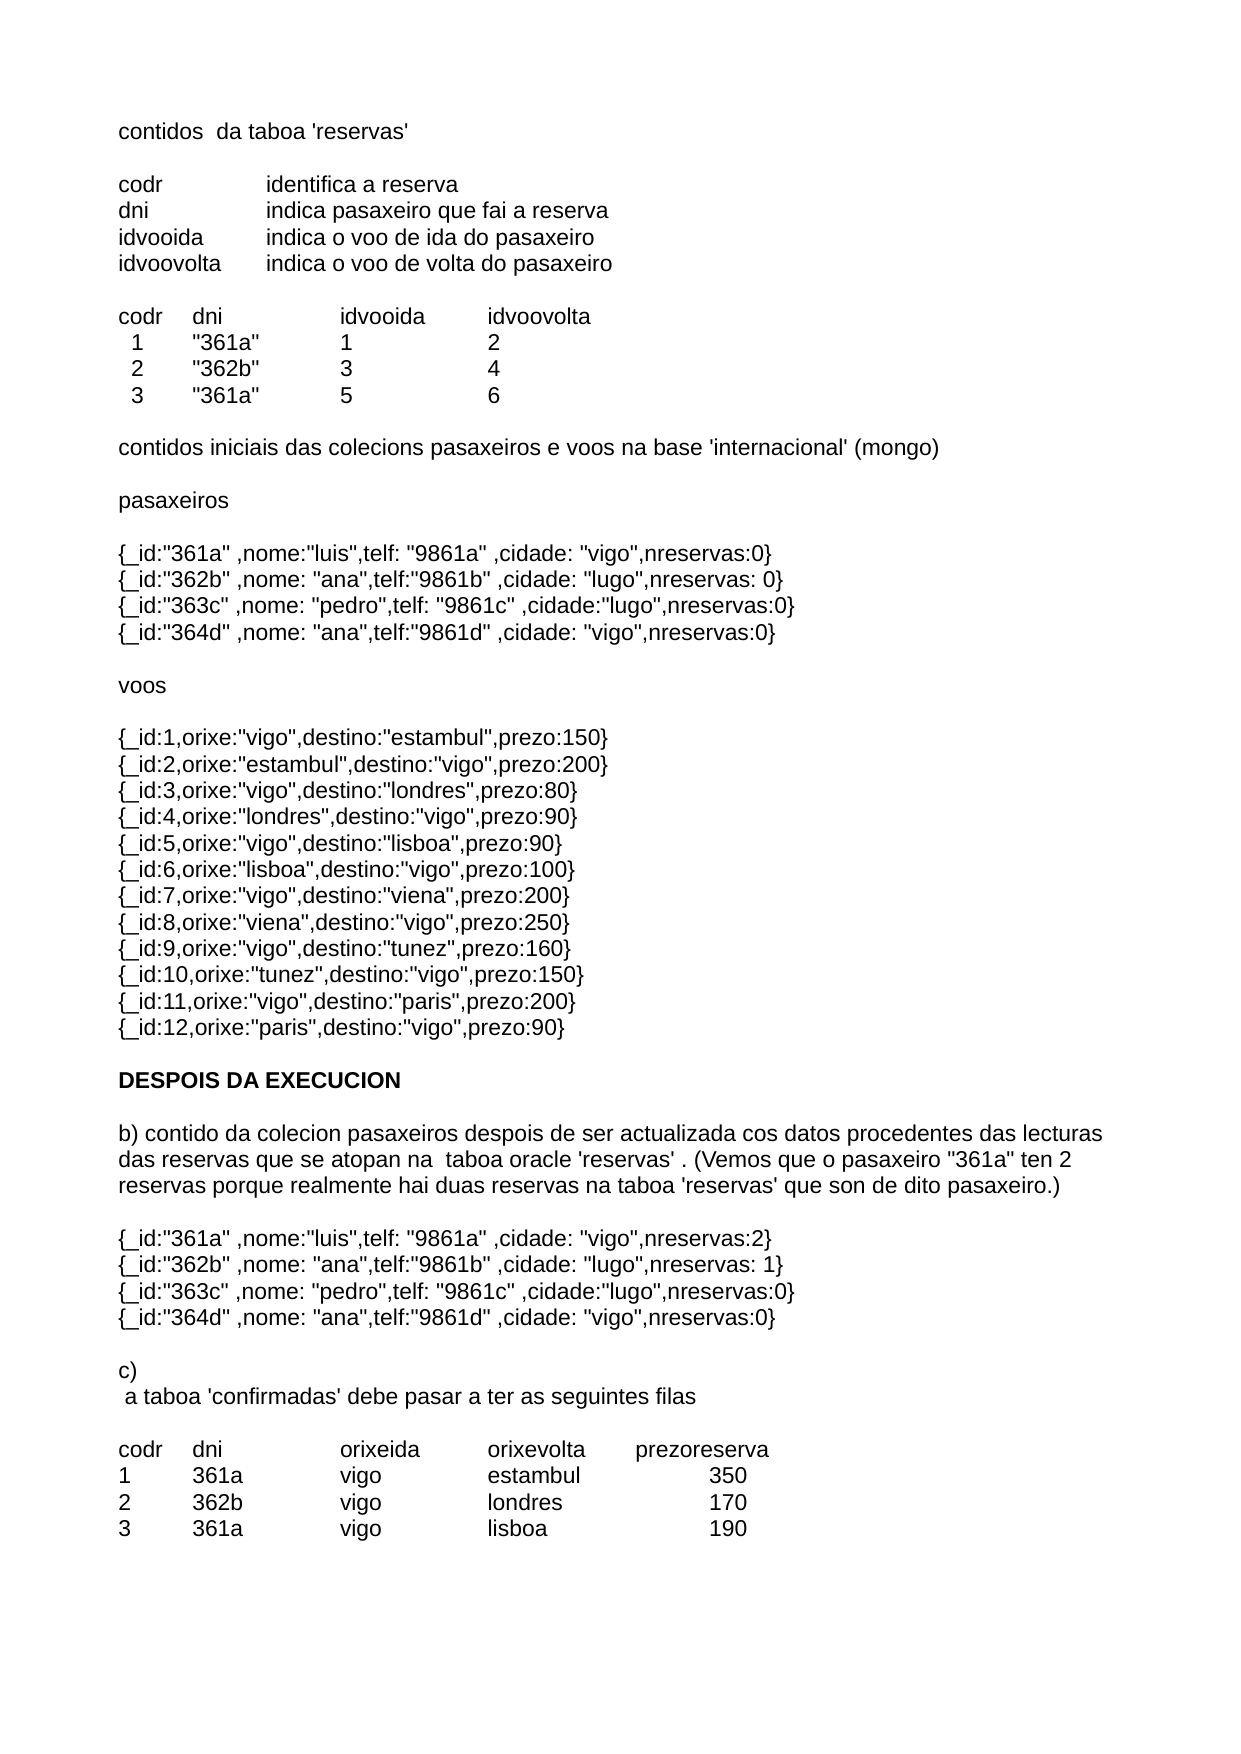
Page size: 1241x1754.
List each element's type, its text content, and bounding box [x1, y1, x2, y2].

text {_id:5,orixe:"vigo",destino:"lisboa",prezo:90} [118, 830, 1122, 856]
text 2 362b vigo londres 170 [118, 1488, 1122, 1515]
text contidos iniciais das colecions pasaxeiros e voos na base 'internacional' (mongo) [118, 434, 1122, 461]
text {_id:7,orixe:"vigo",destino:"viena",prezo:200} [118, 882, 1122, 909]
text {_id:"363c" ,nome: "pedro",telf: "9861c" ,cidade:"lugo",nreservas:0} [118, 592, 1122, 619]
text voos [118, 672, 1122, 698]
text idvooida indica o voo de ida do pasaxeiro [118, 223, 1122, 250]
text a taboa 'confirmadas' debe pasar a ter as seguintes filas [118, 1383, 1122, 1409]
text {_id:3,orixe:"vigo",destino:"londres",prezo:80} [118, 777, 1122, 803]
text {_id:10,orixe:"tunez",destino:"vigo",prezo:150} [118, 961, 1122, 988]
text 2 "362b" 3 4 [118, 355, 1122, 382]
text {_id:"364d" ,nome: "ana",telf:"9861d" ,cidade: "vigo",nreservas:0} [118, 619, 1122, 645]
text c) [118, 1357, 1122, 1383]
text {_id:1,orixe:"vigo",destino:"estambul",prezo:150} [118, 724, 1122, 751]
text 3 361a vigo lisboa 190 [118, 1515, 1122, 1541]
text codr identifica a reserva [118, 171, 1122, 197]
text {_id:"364d" ,nome: "ana",telf:"9861d" ,cidade: "vigo",nreservas:0} [118, 1304, 1122, 1330]
text 1 "361a" 1 2 [118, 329, 1122, 355]
text {_id:4,orixe:"londres",destino:"vigo",prezo:90} [118, 803, 1122, 830]
text {_id:2,orixe:"estambul",destino:"vigo",prezo:200} [118, 751, 1122, 777]
text {_id:11,orixe:"vigo",destino:"paris",prezo:200} [118, 988, 1122, 1014]
text {_id:6,orixe:"lisboa",destino:"vigo",prezo:100} [118, 856, 1122, 882]
text idvoovolta indica o voo de volta do pasaxeiro [118, 250, 1122, 276]
text {_id:8,orixe:"viena",destino:"vigo",prezo:250} [118, 909, 1122, 935]
text pasaxeiros [118, 487, 1122, 513]
text contidos da taboa 'reservas' [118, 118, 1122, 144]
text {_id:"362b" ,nome: "ana",telf:"9861b" ,cidade: "lugo",nreservas: 0} [118, 566, 1122, 592]
text {_id:"362b" ,nome: "ana",telf:"9861b" ,cidade: "lugo",nreservas: 1} [118, 1251, 1122, 1278]
text {_id:"363c" ,nome: "pedro",telf: "9861c" ,cidade:"lugo",nreservas:0} [118, 1278, 1122, 1304]
text {_id:12,orixe:"paris",destino:"vigo",prezo:90} [118, 1014, 1122, 1041]
text 1 361a vigo estambul 350 [118, 1462, 1122, 1488]
text dni indica pasaxeiro que fai a reserva [118, 197, 1122, 223]
text DESPOIS DA EXECUCION [118, 1067, 1122, 1093]
text 3 "361a" 5 6 [118, 382, 1122, 408]
text codr dni idvooida idvoovolta [118, 303, 1122, 329]
text b) contido da colecion pasaxeiros despois de ser actualizada cos datos procedentes das lecturas das reservas que se atopan na taboa oracle 'reservas' . (Vemos que o pasaxeiro "361a" ten 2 reservas porque realmente hai duas reservas na taboa 'reservas' que son de dito pasaxeiro.) [118, 1119, 1122, 1199]
text codr dni orixeida orixevolta prezoreserva [118, 1436, 1122, 1462]
text {_id:"361a" ,nome:"luis",telf: "9861a" ,cidade: "vigo",nreservas:0} [118, 540, 1122, 566]
text {_id:"361a" ,nome:"luis",telf: "9861a" ,cidade: "vigo",nreservas:2} [118, 1225, 1122, 1251]
text {_id:9,orixe:"vigo",destino:"tunez",prezo:160} [118, 935, 1122, 961]
